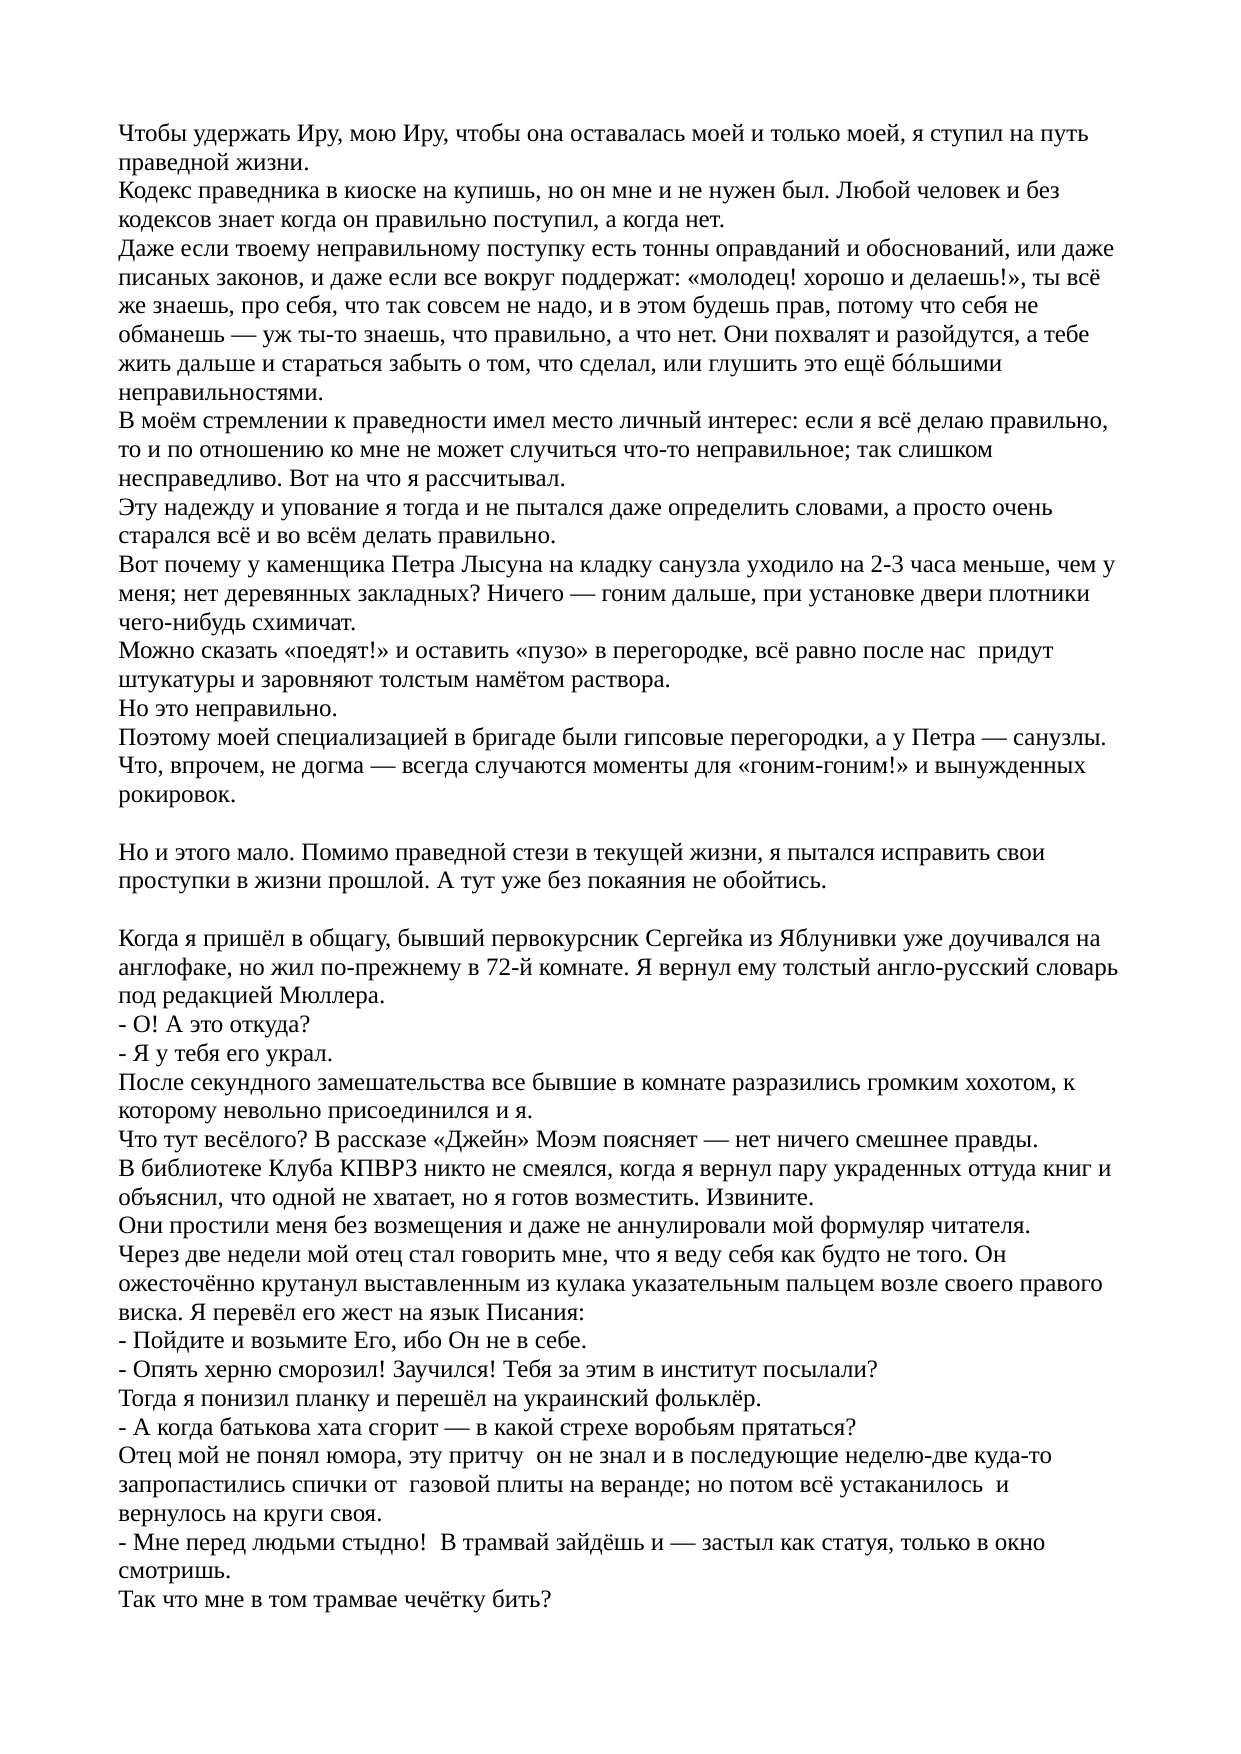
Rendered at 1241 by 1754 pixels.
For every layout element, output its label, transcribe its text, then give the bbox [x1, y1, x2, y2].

text Когда я пришёл в общагу, бывший первокурсник Сергейка из Яблунивки уже доучивался на англофаке, но жил по-прежнему в 72-й комнате. Я вернул ему толстый англо-русский словарь под редакцией Мюллера. [118, 923, 1122, 1009]
text - Опять херню сморозил! Заучился! Тебя за этим в институт посылали? [118, 1354, 1122, 1383]
text - Мне перед людьми стыдно! В трамвай зайдёшь и — застыл как статуя, только в окно смотришь. [118, 1527, 1122, 1584]
text Отец мой не понял юмора, эту притчу он не знал и в последующие неделю-две куда-то запропастились спички от газовой плиты на веранде; но потом всё устаканилось и вернулось на круги своя. [118, 1441, 1122, 1527]
text Что тут весёлого? В рассказе «Джейн» Моэм поясняет — нет ничего смешнее правды. [118, 1124, 1122, 1153]
text Но и этого мало. Помимо праведной стези в текущей жизни, я пытался исправить свои проступки в жизни прошлой. А тут уже без покаяния не обойтись. [118, 837, 1122, 894]
text Поэтому моей специализацией в бригаде были гипсовые перегородки, а у Петра — санузлы. [118, 722, 1122, 751]
text Можно сказать «поедят!» и оставить «пузо» в перегородке, всё равно после нас придут штукатуры и заровняют толстым намётом раствора. [118, 636, 1122, 693]
text Даже если твоему неправильному поступку есть тонны оправданий и обоснований, или даже писаных законов, и даже если все вокруг поддержат: «молодец! хорошо и делаешь!», ты всё же знаешь, про себя, что так совсем не надо, и в этом будешь прав, потому что себя не обманешь — уж ты-то знаешь, что правильно, а что нет. Они похвалят и разойдутся, а тебе жить дальше и стараться забыть о том, что сделал, или глушить это ещё бóльшими неправильностями. [118, 233, 1122, 406]
text Эту надежду и упование я тогда и не пытался даже определить словами, а просто очень старался всё и во всём делать правильно. [118, 492, 1122, 549]
text Так что мне в том трамвае чечётку бить? [118, 1584, 1122, 1613]
text - Я у тебя его украл. [118, 1038, 1122, 1067]
text Чтобы удержать Иру, мою Иру, чтобы она оставалась моей и только моей, я ступил на путь праведной жизни. [118, 118, 1122, 176]
text - Пойдите и возьмите Его, ибо Он не в себе. [118, 1326, 1122, 1354]
text Что, впрочем, не догма — всегда случаются моменты для «гоним-гоним!» и вынужденных рокировок. [118, 751, 1122, 808]
text В библиотеке Клуба КПВРЗ никто не смеялся, когда я вернул пару украденных оттуда книг и объяснил, что одной не хватает, но я готов возместить. Извините. [118, 1153, 1122, 1211]
text В моём стремлении к праведности имел место личный интерес: если я всё делаю правильно, то и по отношению ко мне не может случиться что-то неправильное; так слишком несправедливо. Вот на что я рассчитывал. [118, 406, 1122, 492]
text Вот почему у каменщика Петра Лысуна на кладку санузла уходило на 2-3 часа меньше, чем у меня; нет деревянных закладных? Ничего — гоним дальше, при установке двери плотники чего-нибудь схимичат. [118, 549, 1122, 636]
text После секундного замешательства все бывшие в комнате разразились громким хохотом, к которому невольно присоединился и я. [118, 1067, 1122, 1124]
text Через две недели мой отец стал говорить мне, что я веду себя как будто не того. Он ожесточённо крутанул выставленным из кулака указательным пальцем возле своего правого виска. Я перевёл его жест на язык Писания: [118, 1239, 1122, 1326]
text Но это неправильно. [118, 693, 1122, 722]
text Они простили меня без возмещения и даже не аннулировали мой формуляр читателя. [118, 1211, 1122, 1239]
text - А когда батькова хата сгорит — в какой стрехе воробьям прятаться? [118, 1412, 1122, 1441]
text Кодекс праведника в киоске на купишь, но он мне и не нужен был. Любой человек и без кодексов знает когда он правильно поступил, а когда нет. [118, 176, 1122, 233]
text Тогда я понизил планку и перешёл на украинский фольклёр. [118, 1383, 1122, 1412]
text - О! А это откуда? [118, 1009, 1122, 1038]
